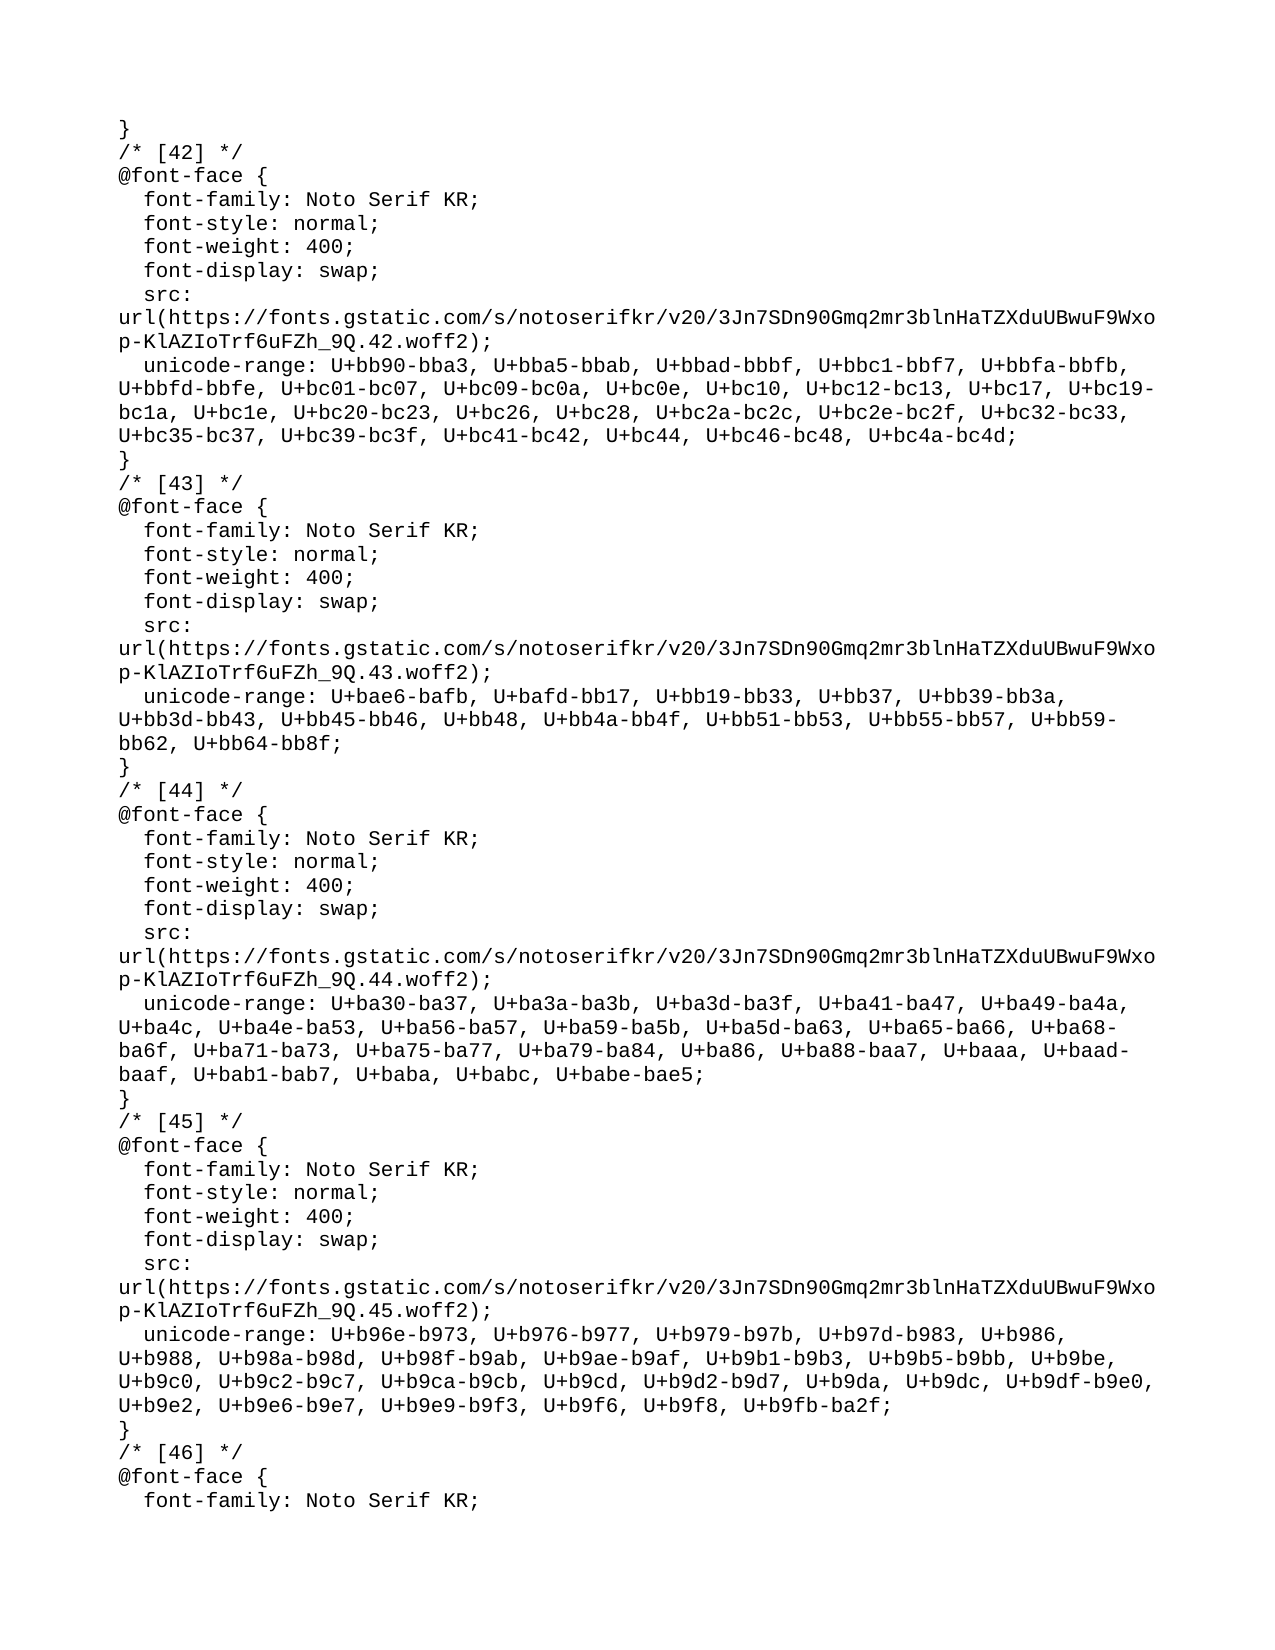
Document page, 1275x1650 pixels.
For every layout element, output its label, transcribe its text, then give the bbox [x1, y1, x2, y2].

text /* [42] */ [118, 142, 1157, 165]
text font-style: normal; [118, 213, 1157, 236]
text font-weight: 400; [118, 1206, 1157, 1229]
text font-weight: 400; [118, 567, 1157, 591]
text /* [43] */ [118, 473, 1157, 496]
text } [118, 118, 1157, 142]
text /* [45] */ [118, 1111, 1157, 1135]
text font-family: Noto Serif KR; [118, 520, 1157, 544]
text unicode-range: U+b96e-b973, U+b976-b977, U+b979-b97b, U+b97d-b983, U+b986, U+b988, U+b98a-b98d, U+b98f-b9ab, U+b9ae-b9af, U+b9b1-b9b3, U+b9b5-b9bb, U+b9be, U+b9c0, U+b9c2-b9c7, U+b9ca-b9cb, U+b9cd, U+b9d2-b9d7, U+b9da, U+b9dc, U+b9df-b9e0, U+b9e2, U+b9e6-b9e7, U+b9e9-b9f3, U+b9f6, U+b9f8, U+b9fb-ba2f; [118, 1324, 1157, 1419]
text font-display: swap; [118, 1229, 1157, 1253]
text font-family: Noto Serif KR; [118, 827, 1157, 851]
text font-style: normal; [118, 1182, 1157, 1206]
text font-weight: 400; [118, 236, 1157, 260]
text font-display: swap; [118, 898, 1157, 922]
text } [118, 757, 1157, 780]
text @font-face { [118, 804, 1157, 827]
text @font-face { [118, 1466, 1157, 1489]
text unicode-range: U+bb90-bba3, U+bba5-bbab, U+bbad-bbbf, U+bbc1-bbf7, U+bbfa-bbfb, U+bbfd-bbfe, U+bc01-bc07, U+bc09-bc0a, U+bc0e, U+bc10, U+bc12-bc13, U+bc17, U+bc19-bc1a, U+bc1e, U+bc20-bc23, U+bc26, U+bc28, U+bc2a-bc2c, U+bc2e-bc2f, U+bc32-bc33, U+bc35-bc37, U+bc39-bc3f, U+bc41-bc42, U+bc44, U+bc46-bc48, U+bc4a-bc4d; [118, 354, 1157, 449]
text src: url(https://fonts.gstatic.com/s/notoserifkr/v20/3Jn7SDn90Gmq2mr3blnHaTZXduUBwuF9Wxop-KlAZIoTrf6uFZh_9Q.43.woff2); [118, 615, 1157, 686]
text unicode-range: U+bae6-bafb, U+bafd-bb17, U+bb19-bb33, U+bb37, U+bb39-bb3a, U+bb3d-bb43, U+bb45-bb46, U+bb48, U+bb4a-bb4f, U+bb51-bb53, U+bb55-bb57, U+bb59-bb62, U+bb64-bb8f; [118, 686, 1157, 757]
text font-weight: 400; [118, 875, 1157, 898]
text } [118, 1088, 1157, 1111]
text font-style: normal; [118, 851, 1157, 875]
text @font-face { [118, 496, 1157, 520]
text unicode-range: U+ba30-ba37, U+ba3a-ba3b, U+ba3d-ba3f, U+ba41-ba47, U+ba49-ba4a, U+ba4c, U+ba4e-ba53, U+ba56-ba57, U+ba59-ba5b, U+ba5d-ba63, U+ba65-ba66, U+ba68-ba6f, U+ba71-ba73, U+ba75-ba77, U+ba79-ba84, U+ba86, U+ba88-baa7, U+baaa, U+baad-baaf, U+bab1-bab7, U+baba, U+babc, U+babe-bae5; [118, 993, 1157, 1088]
text src: url(https://fonts.gstatic.com/s/notoserifkr/v20/3Jn7SDn90Gmq2mr3blnHaTZXduUBwuF9Wxop-KlAZIoTrf6uFZh_9Q.45.woff2); [118, 1253, 1157, 1324]
text /* [46] */ [118, 1442, 1157, 1466]
text src: url(https://fonts.gstatic.com/s/notoserifkr/v20/3Jn7SDn90Gmq2mr3blnHaTZXduUBwuF9Wxop-KlAZIoTrf6uFZh_9Q.44.woff2); [118, 922, 1157, 993]
text @font-face { [118, 1135, 1157, 1158]
text font-display: swap; [118, 591, 1157, 615]
text font-family: Noto Serif KR; [118, 1489, 1157, 1513]
text font-family: Noto Serif KR; [118, 1158, 1157, 1182]
text @font-face { [118, 165, 1157, 189]
text } [118, 1419, 1157, 1442]
text src: url(https://fonts.gstatic.com/s/notoserifkr/v20/3Jn7SDn90Gmq2mr3blnHaTZXduUBwuF9Wxop-KlAZIoTrf6uFZh_9Q.42.woff2); [118, 284, 1157, 354]
text font-family: Noto Serif KR; [118, 189, 1157, 213]
text font-display: swap; [118, 260, 1157, 284]
text font-style: normal; [118, 544, 1157, 567]
text } [118, 449, 1157, 473]
text /* [44] */ [118, 780, 1157, 804]
